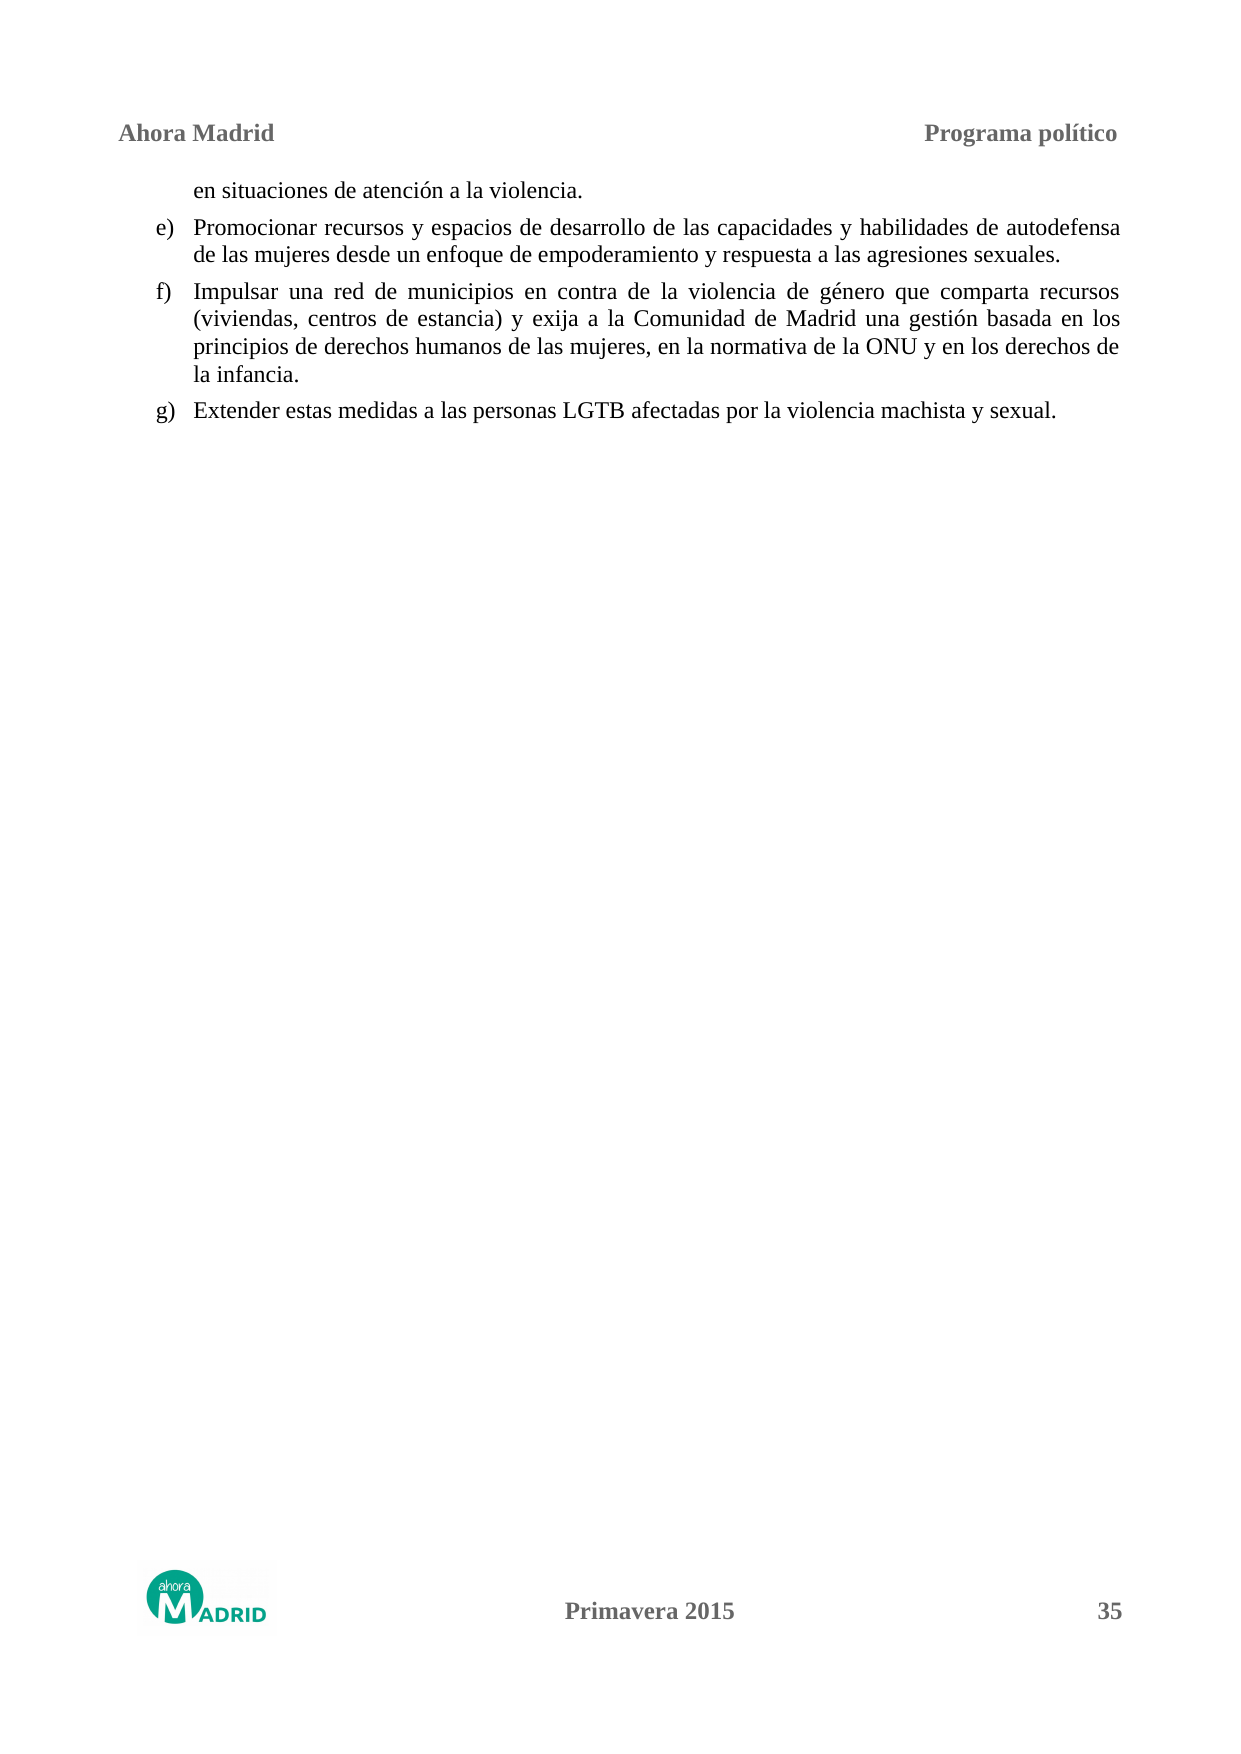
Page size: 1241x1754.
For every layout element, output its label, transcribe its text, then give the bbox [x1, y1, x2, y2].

list Impulsar una red de municipios en contra de la violencia de género que comparta recursos (viviendas, centros de estancia) y exija a la Comunidad de Madrid una gestión basada en los principios de derechos humanos de las mujeres, en la normativa de la ONU y en los derechos de la infancia. [156, 277, 1122, 387]
list Extender estas medidas a las personas LGTB afectadas por la violencia machista y sexual. [156, 396, 1122, 424]
picture [137, 1560, 278, 1636]
list Promocionar recursos y espacios de desarrollo de las capacidades y habilidades de autodefensa de las mujeres desde un enfoque de empoderamiento y respuesta a las agresiones sexuales. [156, 213, 1122, 268]
list en situaciones de atención a la violencia. [156, 176, 1122, 204]
